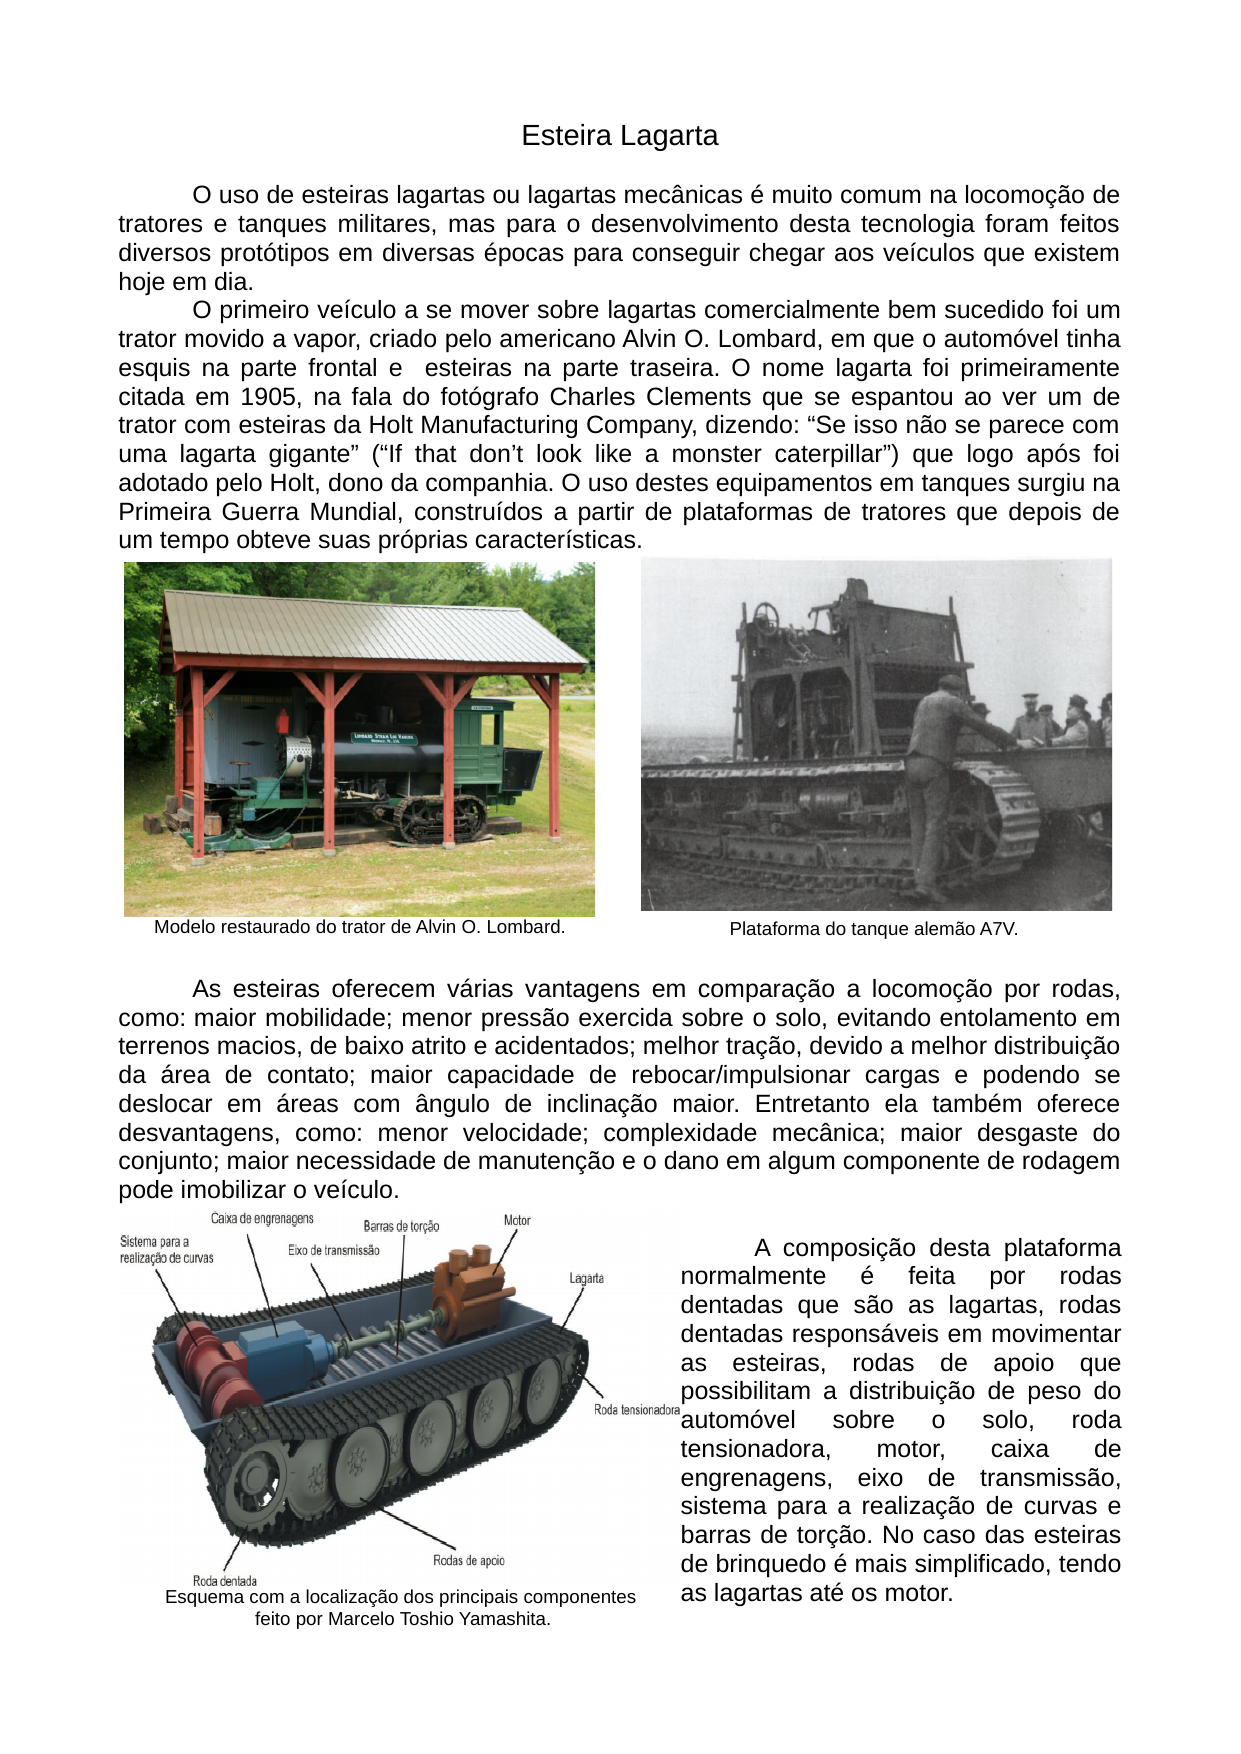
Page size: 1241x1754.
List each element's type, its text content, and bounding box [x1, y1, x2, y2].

text O primeiro veículo a se mover sobre lagartas comercialmente bem sucedido foi um trator movido a vapor, criado pelo americano Alvin O. Lombard, em que o automóvel tinha esquis na parte frontal e esteiras na parte traseira. O nome lagarta foi primeiramente citada em 1905, na fala do fotógrafo Charles Clements que se espantou ao ver um de trator com esteiras da Holt Manufacturing Company, dizendo: “Se isso não se parece com uma lagarta gigante” (“If that don’t look like a monster caterpillar”) que logo após foi adotado pelo Holt, dono da companhia. O uso destes equipamentos em tanques surgiu na Primeira Guerra Mundial, construídos a partir de plataformas de tratores que depois de um tempo obteve suas próprias características. [118, 295, 1122, 554]
text Esteira Lagarta [118, 118, 1122, 152]
text A composição desta plataforma normalmente é feita por rodas dentadas que são as lagartas, rodas dentadas responsáveis em movimentar as esteiras, rodas de apoio que possibilitam a distribuição de peso do automóvel sobre o solo, roda tensionadora, motor, caixa de engrenagens, eixo de transmissão, sistema para a realização de curvas e barras de torção. No caso das esteiras de brinquedo é mais simplificado, tendo as lagartas até os motor. [118, 1233, 1122, 1606]
text O uso de esteiras lagartas ou lagartas mecânicas é muito comum na locomoção de tratores e tanques militares, mas para o desenvolvimento desta tecnologia foram feitos diversos protótipos em diversas épocas para conseguir chegar aos veículos que existem hoje em dia. [118, 180, 1122, 295]
text As esteiras oferecem várias vantagens em comparação a locomoção por rodas, como: maior mobilidade; menor pressão exercida sobre o solo, evitando entolamento em terrenos macios, de baixo atrito e acidentados; melhor tração, devido a melhor distribuição da área de contato; maior capacidade de rebocar/impulsionar cargas e podendo se deslocar em áreas com ângulo de inclinação maior. Entretanto ela também oferece desvantagens, como: menor velocidade; complexidade mecânica; maior desgaste do conjunto; maior necessidade de manutenção e o dano em algum componente de rodagem pode imobilizar o veículo. [118, 974, 1122, 1204]
picture [123, 561, 596, 917]
picture [119, 1206, 681, 1592]
picture [640, 556, 1113, 911]
